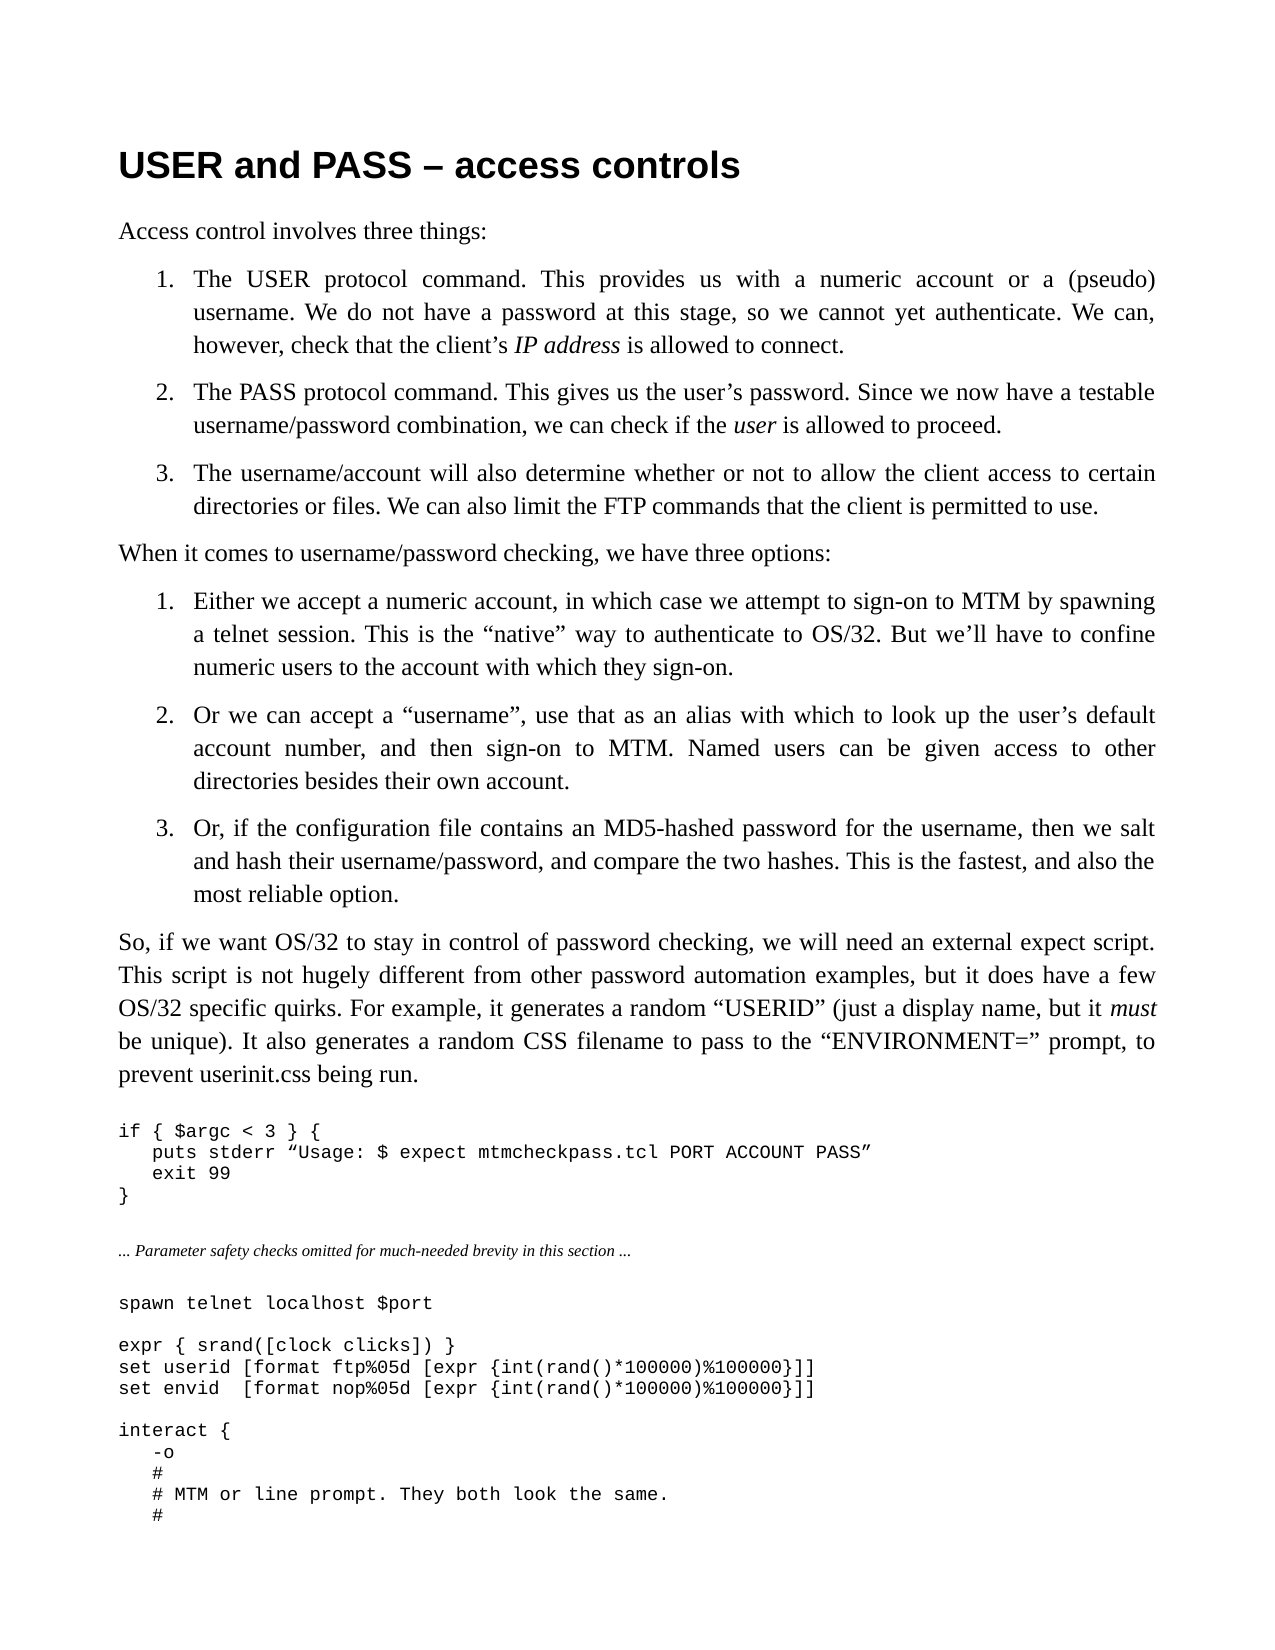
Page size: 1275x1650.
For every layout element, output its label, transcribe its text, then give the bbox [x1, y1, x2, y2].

text Access control involves three things: [118, 216, 1157, 245]
text ... Parameter safety checks omitted for much-needed brevity in this section ... [118, 1241, 1157, 1260]
text -o [118, 1442, 1157, 1464]
text interact { [118, 1421, 1157, 1442]
list The PASS protocol command. This gives us the user’s password. Since we now have a testable username/password combination, we can check if the user is allowed to proceed. [156, 377, 1157, 439]
text set envid [format nop%05d [expr {int(rand()*100000)%100000}]] [118, 1379, 1157, 1400]
text exit 99 [118, 1164, 1157, 1185]
list The username/account will also determine whether or not to allow the client access to certain directories or files. We can also limit the FTP commands that the client is permitted to use. [156, 458, 1157, 520]
text expr { srand([clock clicks]) } [118, 1336, 1157, 1357]
list Either we accept a numeric account, in which case we attempt to sign-on to MTM by spawning a telnet session. This is the “native” way to authenticate to OS/32. But we’ll have to confine numeric users to the account with which they sign-on. [156, 586, 1157, 681]
text puts stderr “Usage: $ expect mtmcheckpass.tcl PORT ACCOUNT PASS” [118, 1143, 1157, 1164]
list The USER protocol command. This provides us with a numeric account or a (pseudo) username. We do not have a password at this stage, so we cannot yet authenticate. We can, however, check that the client’s IP address is allowed to connect. [156, 264, 1157, 358]
text spawn telnet localhost $port [118, 1294, 1157, 1315]
text set userid [format ftp%05d [expr {int(rand()*100000)%100000}]] [118, 1357, 1157, 1379]
list Or we can accept a “username”, use that as an alias with which to look up the user’s default account number, and then sign-on to MTM. Named users can be given access to other directories besides their own account. [156, 700, 1157, 794]
text } [118, 1185, 1157, 1207]
subtitle USER and PASS – access controls [118, 143, 1157, 187]
text When it comes to username/password checking, we have three options: [118, 538, 1157, 567]
text # [118, 1506, 1157, 1527]
text # MTM or line prompt. They both look the same. [118, 1485, 1157, 1506]
text # [118, 1464, 1157, 1485]
text if { $argc < 3 } { [118, 1122, 1157, 1143]
list Or, if the configuration file contains an MD5-hashed password for the username, then we salt and hash their username/password, and compare the two hashes. This is the fastest, and also the most reliable option. [156, 813, 1157, 908]
text So, if we want OS/32 to stay in control of password checking, we will need an external expect script. This script is not hugely different from other password automation examples, but it does have a few OS/32 specific quirks. For example, it generates a random “USERID” (just a display name, but it must be unique). It also generates a random CSS filename to pass to the “ENVIRONMENT=” prompt, to prevent userinit.css being run. [118, 927, 1157, 1088]
